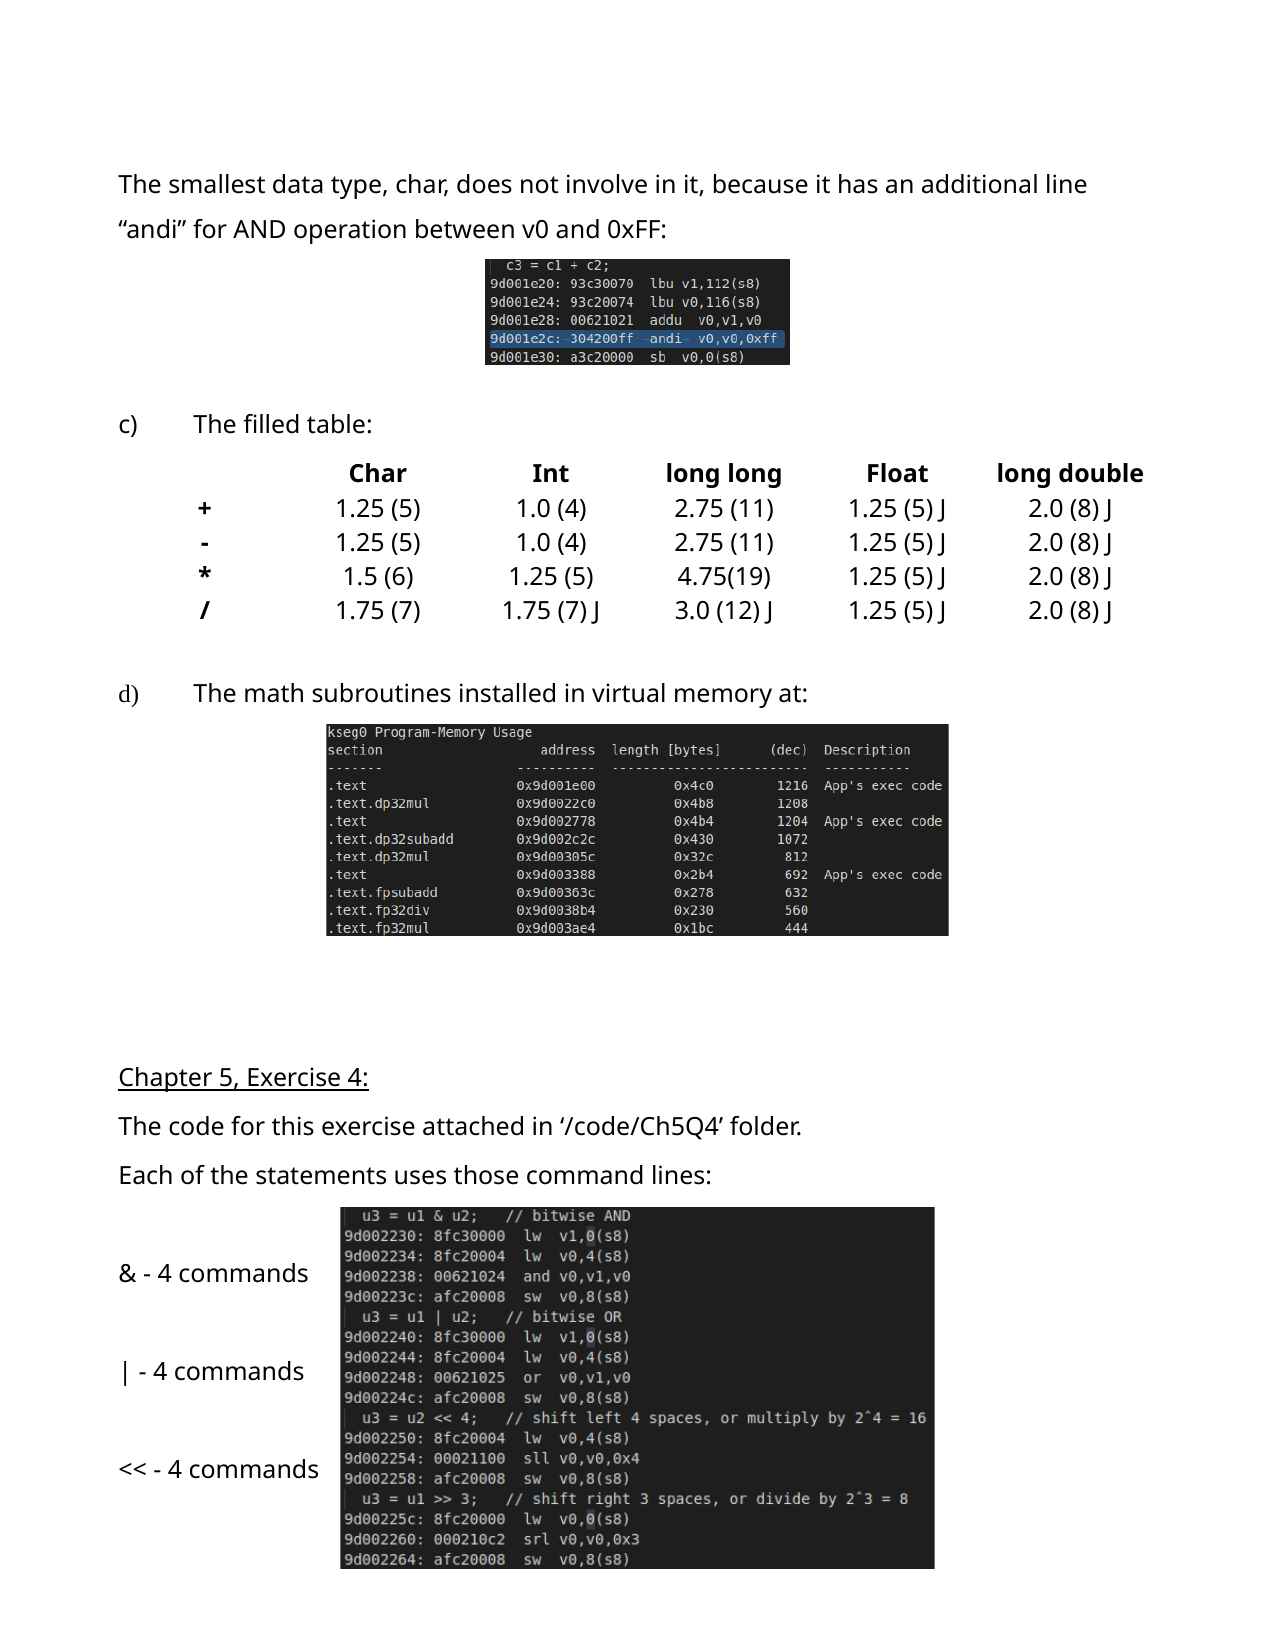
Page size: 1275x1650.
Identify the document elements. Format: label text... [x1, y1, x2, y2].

table_cell 1.0 (4) [464, 490, 637, 524]
table_cell 1.25 (5) J [811, 524, 984, 558]
table_cell 2.0 (8) J [984, 490, 1157, 524]
table_header long long [638, 456, 811, 490]
table_cell 1.0 (4) [464, 524, 637, 558]
table_cell 2.0 (8) J [984, 524, 1157, 558]
text [935, 1256, 1157, 1290]
text [935, 1354, 1157, 1388]
table_cell 2.0 (8) J [984, 593, 1157, 626]
table_header [118, 456, 291, 490]
text Each of the statements uses those command lines: [118, 1158, 1157, 1192]
picture [340, 1207, 935, 1569]
table_cell 2.75 (11) [638, 490, 811, 524]
text The code for this exercise attached in ‘/code/Ch5Q4’ folder. [118, 1109, 1157, 1143]
table_cell 1.25 (5) [291, 524, 464, 558]
table_cell 1.75 (7) [291, 593, 464, 626]
text [935, 1452, 1157, 1486]
table_cell - [118, 524, 291, 558]
table_cell 4.75(19) [638, 558, 811, 592]
list The filled table: [118, 407, 1157, 441]
table_header Float [811, 456, 984, 490]
table_header Char [291, 456, 464, 490]
table_cell 3.0 (12) J [638, 593, 811, 626]
table_cell 1.25 (5) J [811, 593, 984, 626]
table_cell 2.0 (8) J [984, 558, 1157, 592]
table_cell 1.5 (6) [291, 558, 464, 592]
text << - 4 commands [118, 1452, 340, 1486]
list The math subroutines installed in virtual memory at: [118, 675, 1157, 709]
table_cell * [118, 558, 291, 592]
table_header Int [464, 456, 637, 490]
picture [326, 724, 949, 936]
picture [485, 259, 790, 365]
table_header long double [984, 456, 1157, 490]
table_cell / [118, 593, 291, 626]
table_cell 2.75 (11) [638, 524, 811, 558]
list The smallest data type, char, does not involve in it, because it has an additional line “andi” for AND operation between v0 and 0xFF: [118, 167, 1157, 245]
table_cell 1.25 (5) J [811, 490, 984, 524]
table_cell 1.25 (5) J [811, 558, 984, 592]
text & - 4 commands [118, 1256, 340, 1290]
table_cell 1.25 (5) [464, 558, 637, 592]
table_cell 1.75 (7) J [464, 593, 637, 626]
table_cell + [118, 490, 291, 524]
text | - 4 commands [118, 1354, 340, 1388]
text Chapter 5, Exercise 4: [118, 1060, 1157, 1094]
table_cell 1.25 (5) [291, 490, 464, 524]
